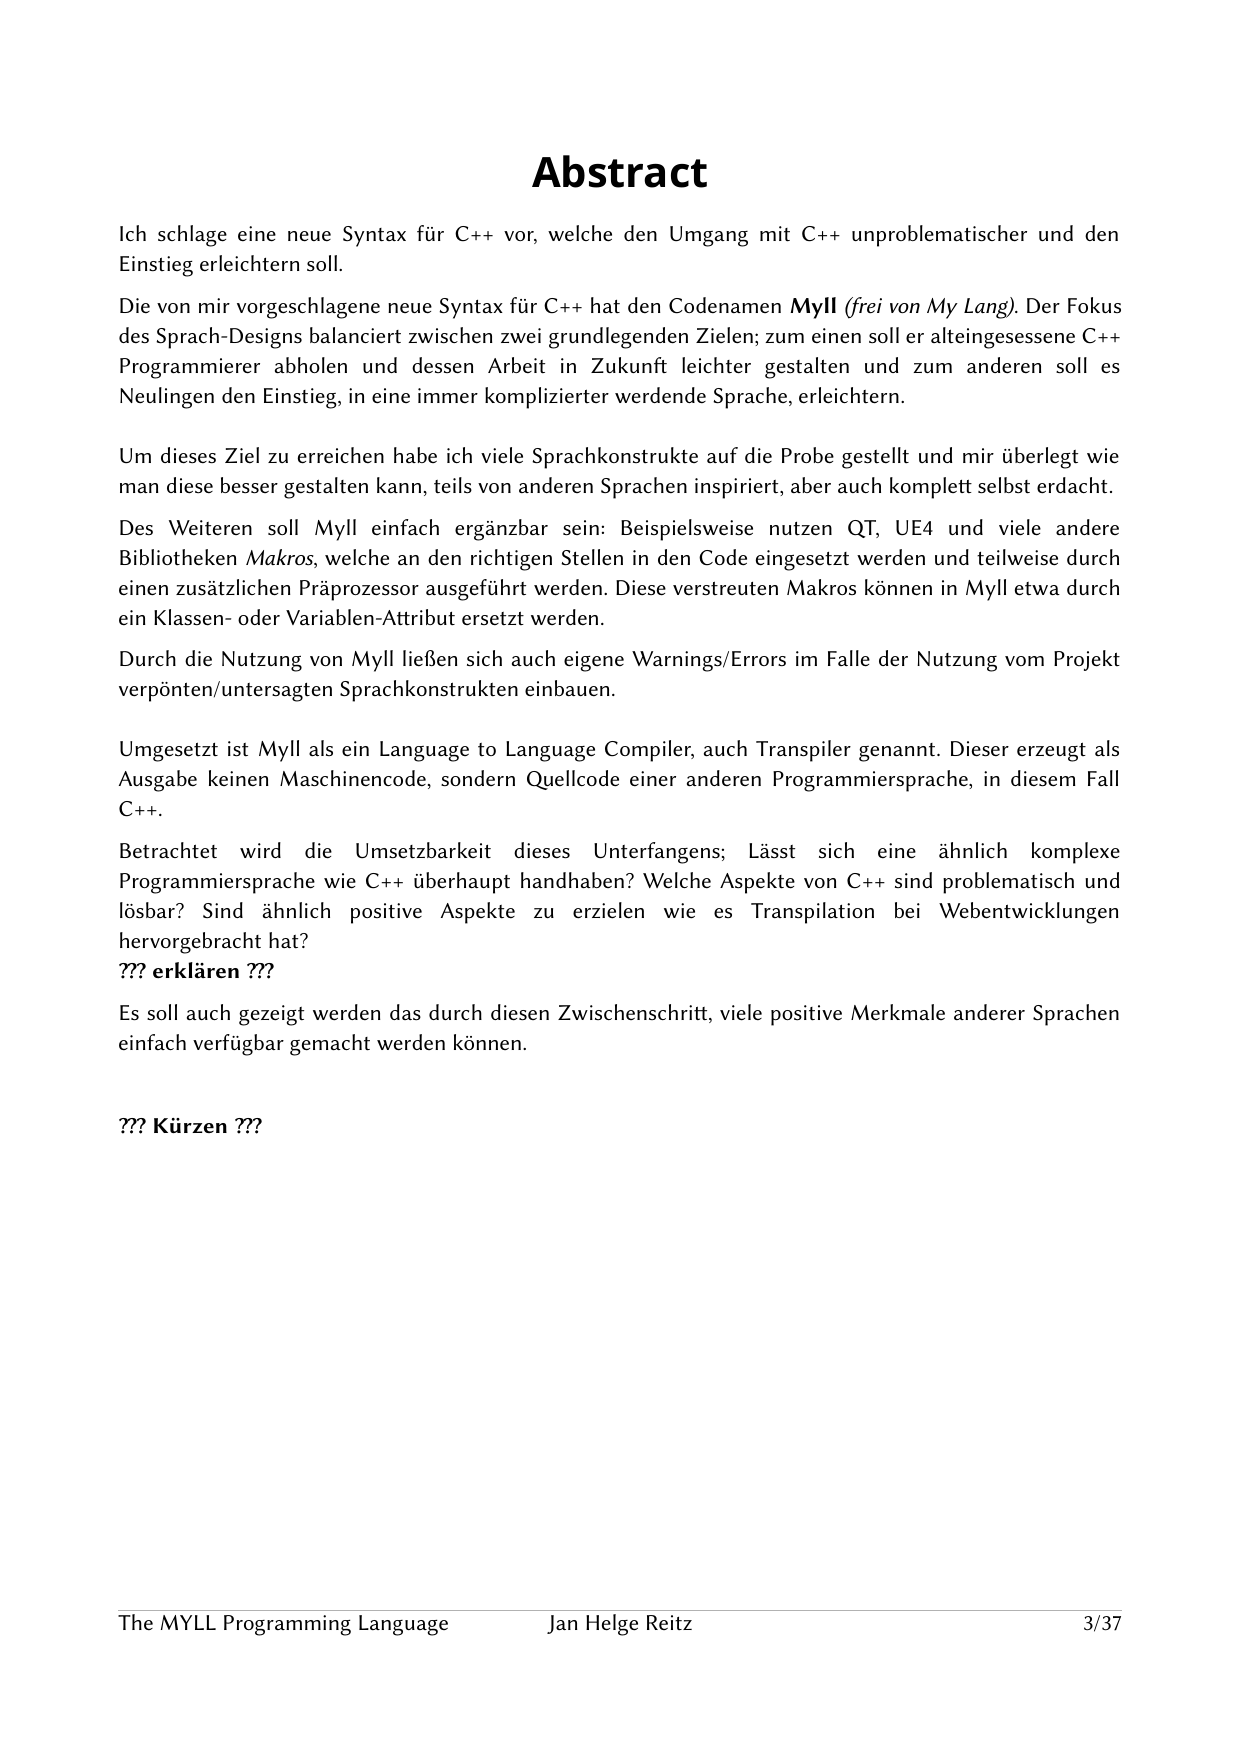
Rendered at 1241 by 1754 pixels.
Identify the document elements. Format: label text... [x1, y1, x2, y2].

text Die von mir vorgeschlagene neue Syntax für C++ hat den Codenamen Myll (frei von My Lang). Der Fokus des Sprach-Designs balanciert zwischen zwei grundlegenden Zielen; zum einen soll er alteingesessene C++ Programmierer abholen und dessen Arbeit in Zukunft leichter gestalten und zum anderen soll es Neulingen den Einstieg, in eine immer komplizierter werdende Sprache, erleichtern. Um dieses Ziel zu erreichen habe ich viele Sprachkonstrukte auf die Probe gestellt und mir überlegt wie man diese besser gestalten kann, teils von anderen Sprachen inspiriert, aber auch komplett selbst erdacht. [118, 293, 1122, 499]
text Betrachtet wird die Umsetzbarkeit dieses Unterfangens; Lässt sich eine ähnlich komplexe Programmiersprache wie C++ überhaupt handhaben? Welche Aspekte von C++ sind problematisch und lösbar? Sind ähnlich positive Aspekte zu erzielen wie es Transpilation bei Webentwicklungen hervorgebracht hat? ??? erklären ??? [118, 838, 1122, 984]
text Des Weiteren soll Myll einfach ergänzbar sein: Beispielsweise nutzen QT, UE4 und viele andere Bibliotheken Makros, welche an den richtigen Stellen in den Code eingesetzt werden und teilweise durch einen zusätzlichen Präprozessor ausgeführt werden. Diese verstreuten Makros können in Myll etwa durch ein Klassen- oder Variablen-Attribut ersetzt werden. [118, 514, 1122, 631]
text Durch die Nutzung von Myll ließen sich auch eigene Warnings/Errors im Falle der Nutzung vom Projekt verpönten/untersagten Sprachkonstrukten einbauen. Umgesetzt ist Myll als ein Language to Language Compiler, auch Transpiler genannt. Dieser erzeugt als Ausgabe keinen Maschinencode, sondern Quellcode einer anderen Programmiersprache, in diesem Fall C++. [118, 646, 1122, 822]
subtitle Abstract [118, 143, 1122, 200]
text Ich schlage eine neue Syntax für C++ vor, welche den Umgang mit C++ unproblematischer und den Einstieg erleichtern soll. [118, 221, 1122, 277]
text ??? Kürzen ??? [118, 1113, 1122, 1139]
text Es soll auch gezeigt werden das durch diesen Zwischenschritt, viele positive Merkmale anderer Sprachen einfach verfügbar gemacht werden können. [118, 1000, 1122, 1056]
